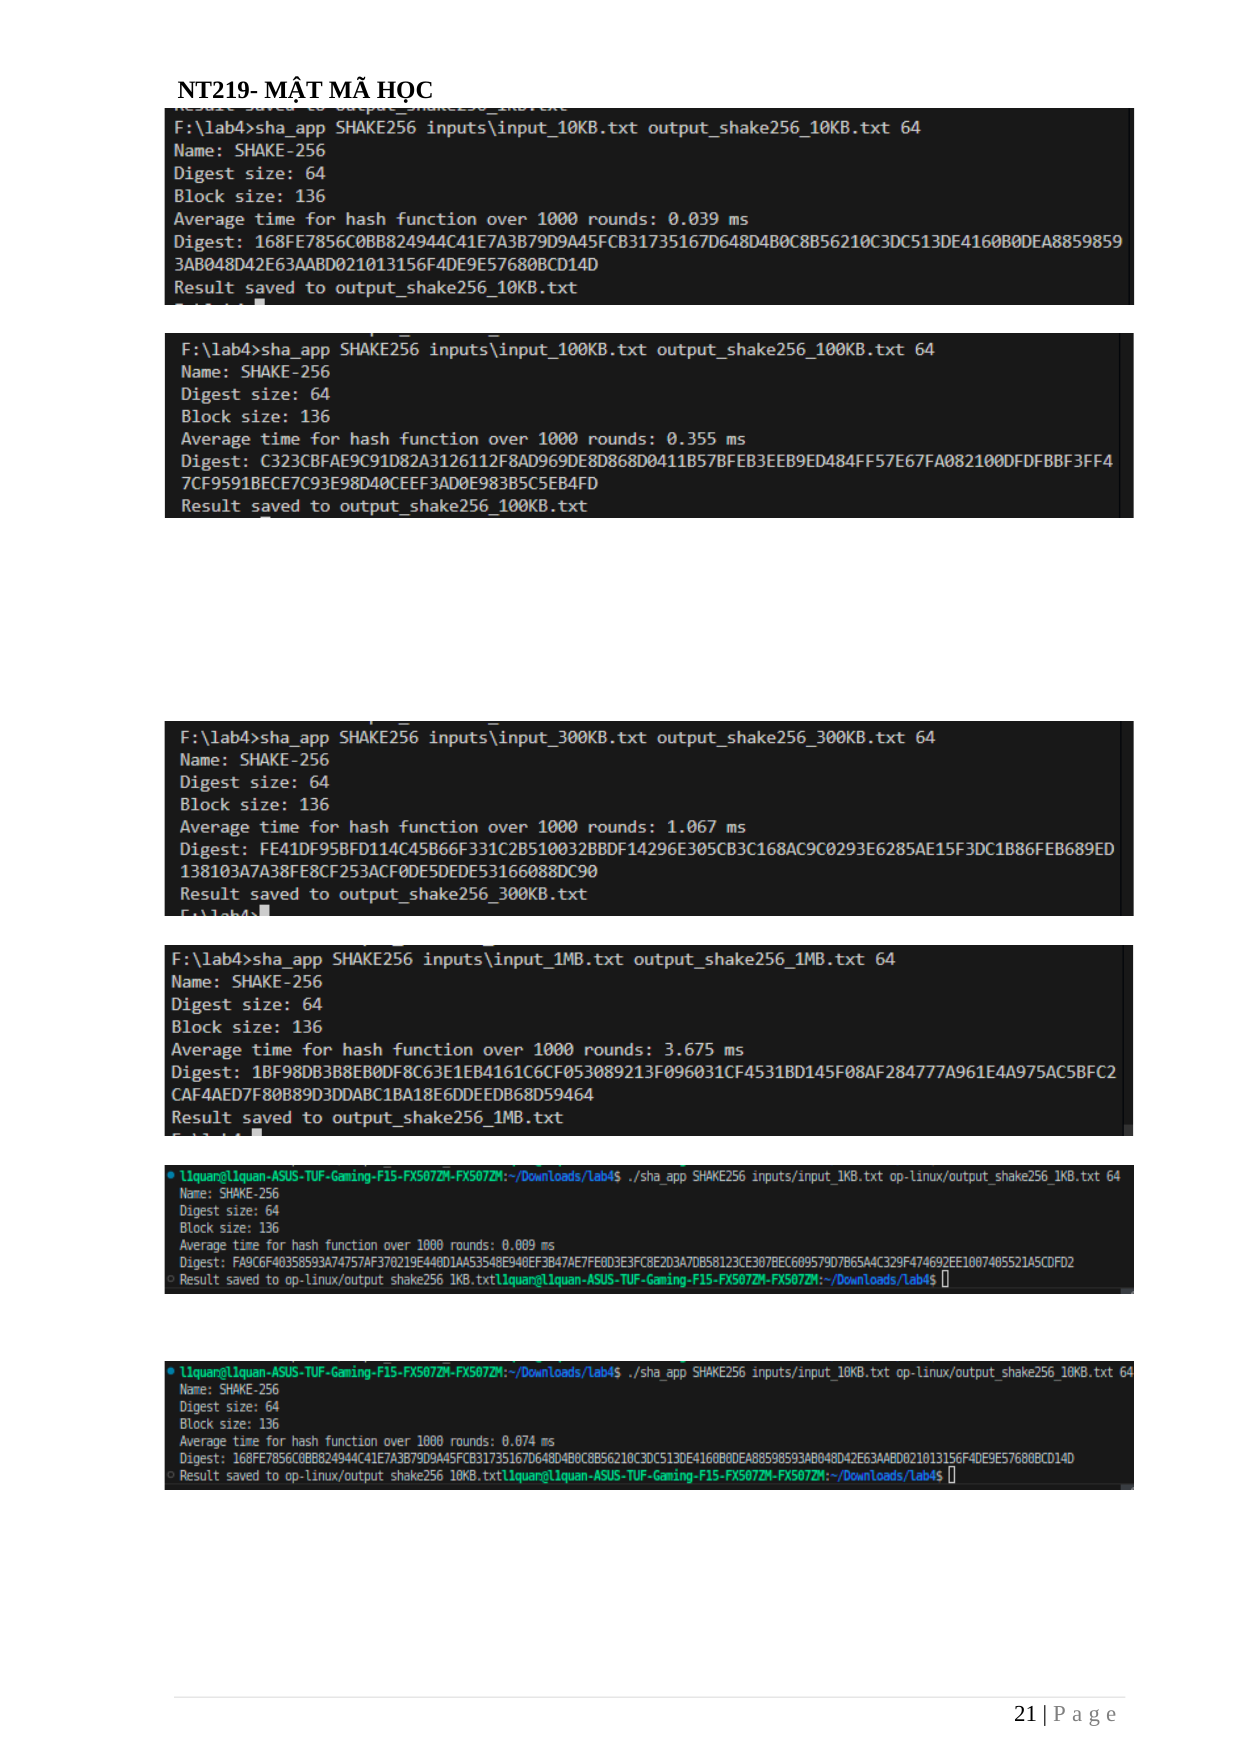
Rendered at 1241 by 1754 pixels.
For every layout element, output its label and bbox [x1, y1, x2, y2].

picture [164, 333, 1134, 518]
picture [164, 1165, 1134, 1294]
picture [164, 721, 1134, 916]
picture [164, 945, 1134, 1136]
picture [164, 108, 1135, 305]
picture [164, 1361, 1134, 1490]
